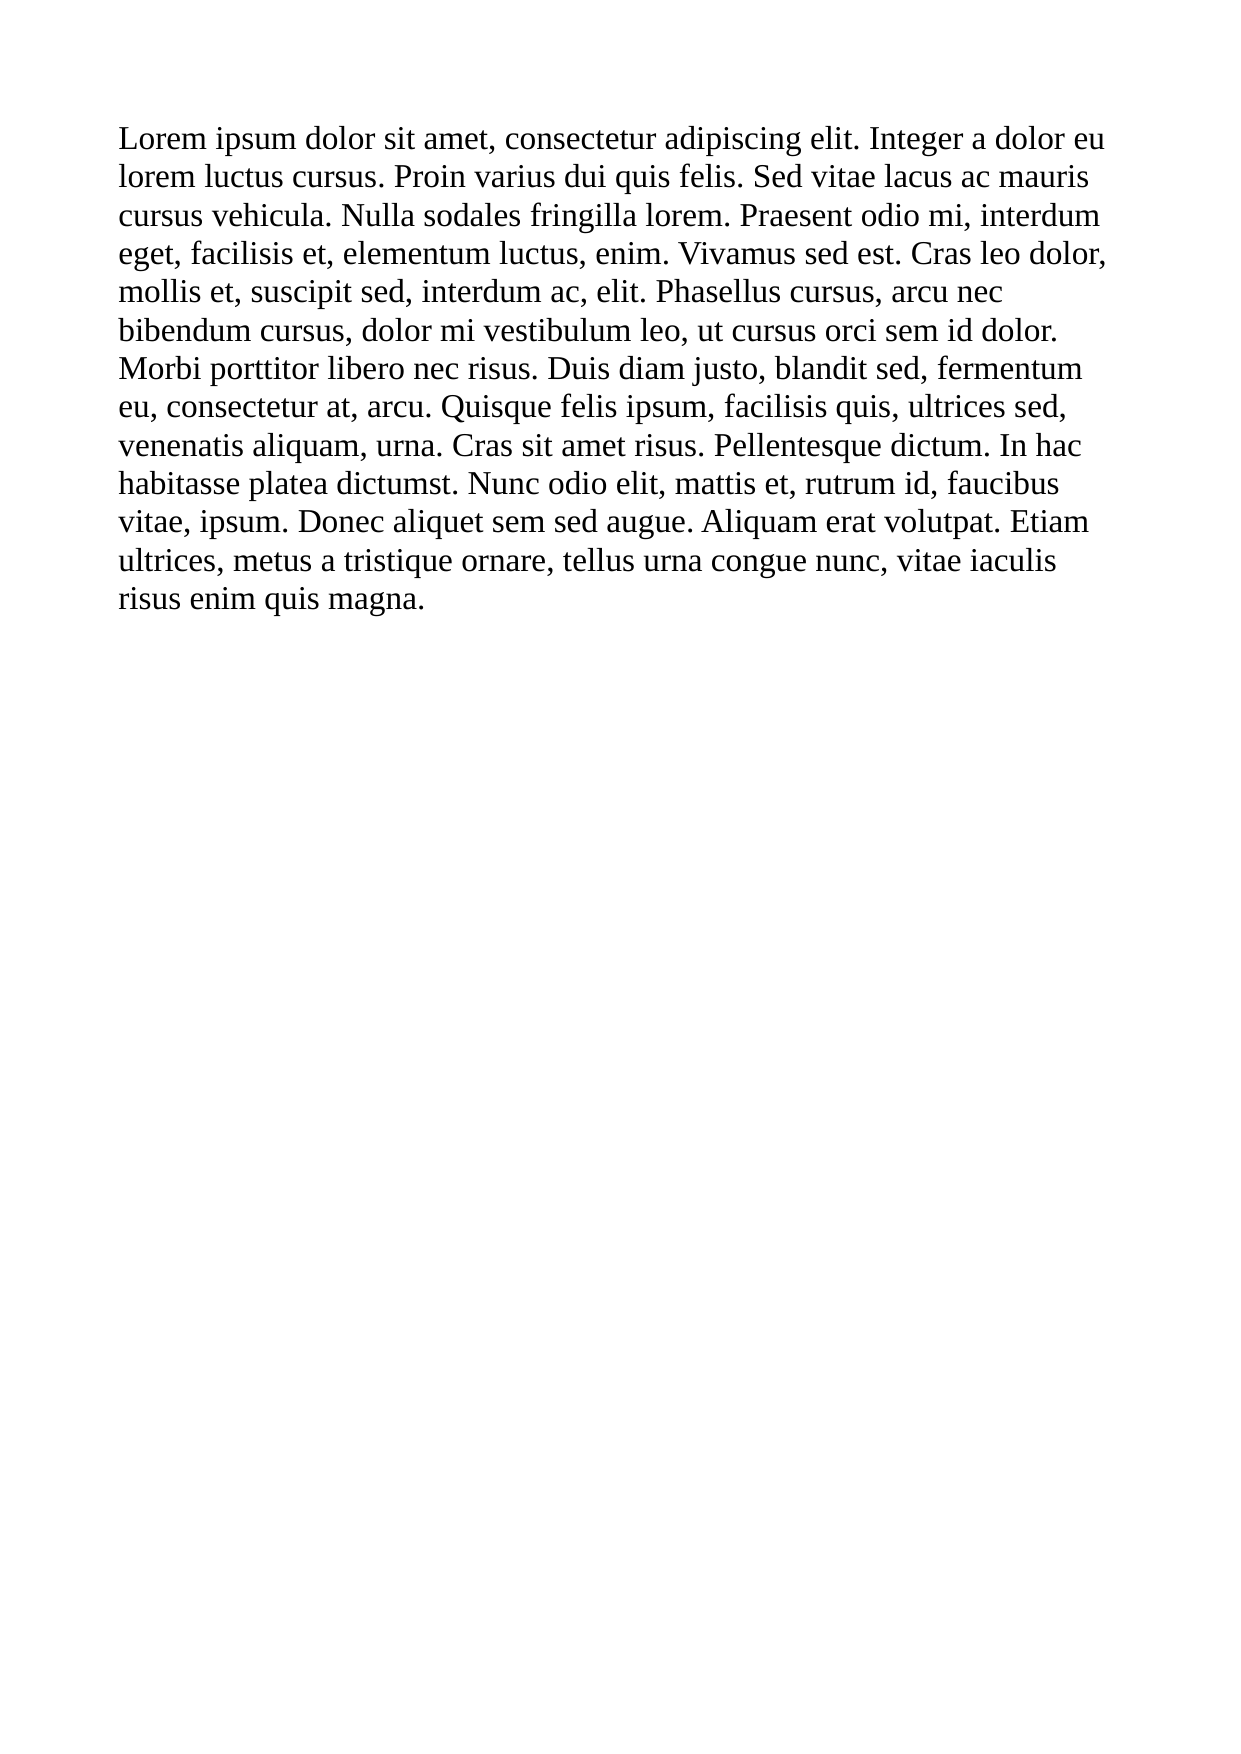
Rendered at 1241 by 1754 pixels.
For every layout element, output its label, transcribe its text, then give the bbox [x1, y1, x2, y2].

text Lorem ipsum dolor sit amet, consectetur adipiscing elit. Integer a dolor eu lorem luctus cursus. Proin varius dui quis felis. Sed vitae lacus ac mauris cursus vehicula. Nulla sodales fringilla lorem. Praesent odio mi, interdum eget, facilisis et, elementum luctus, enim. Vivamus sed est. Cras leo dolor, mollis et, suscipit sed, interdum ac, elit. Phasellus cursus, arcu nec bibendum cursus, dolor mi vestibulum leo, ut cursus orci sem id dolor. Morbi porttitor libero nec risus. Duis diam justo, blandit sed, fermentum eu, consectetur at, arcu. Quisque felis ipsum, facilisis quis, ultrices sed, venenatis aliquam, urna. Cras sit amet risus. Pellentesque dictum. In hac habitasse platea dictumst. Nunc odio elit, mattis et, rutrum id, faucibus vitae, ipsum. Donec aliquet sem sed augue. Aliquam erat volutpat. Etiam ultrices, metus a tristique ornare, tellus urna congue nunc, vitae iaculis risus enim quis magna. [118, 118, 1122, 616]
